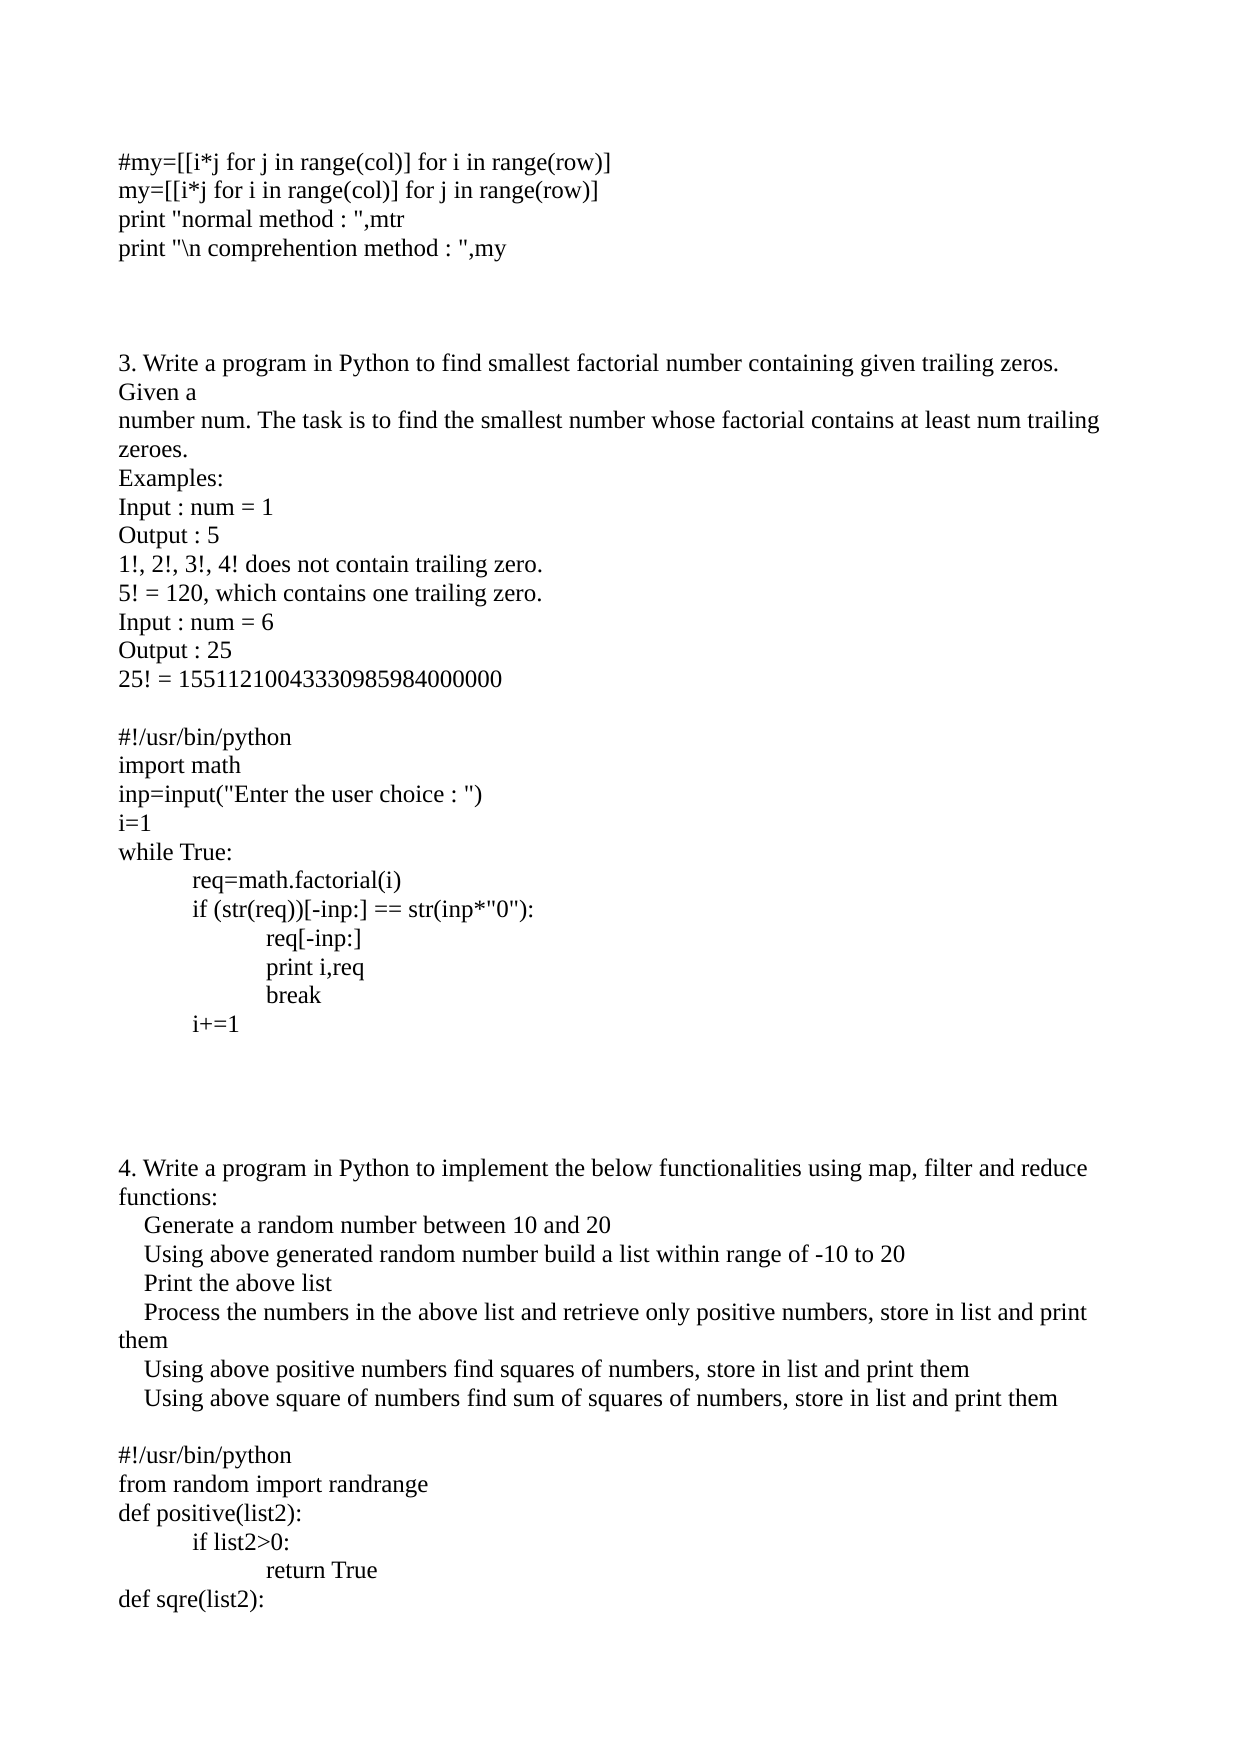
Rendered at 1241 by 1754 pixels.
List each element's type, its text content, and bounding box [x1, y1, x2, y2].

text #!/usr/bin/python [118, 722, 1122, 751]
text #my=[[i*j for j in range(col)] for i in range(row)] [118, 147, 1122, 176]
text def sqre(list2): [118, 1584, 1122, 1613]
text Output : 25 [118, 636, 1122, 664]
text print i,req [118, 952, 1122, 981]
text them [118, 1326, 1122, 1354]
text 25! = 15511210043330985984000000 [118, 664, 1122, 693]
text #!/usr/bin/python [118, 1441, 1122, 1469]
text  Print the above list [118, 1268, 1122, 1297]
text 3. Write a program in Python to find smallest factorial number containing given trailing zeros. Given a [118, 348, 1122, 406]
text functions: [118, 1182, 1122, 1211]
text  Using above positive numbers find squares of numbers, store in list and print them [118, 1354, 1122, 1383]
text Input : num = 6 [118, 607, 1122, 636]
text 5! = 120, which contains one trailing zero. [118, 578, 1122, 607]
text if (str(req))[-inp:] == str(inp*"0"): [118, 894, 1122, 923]
text  Process the numbers in the above list and retrieve only positive numbers, store in list and print [118, 1297, 1122, 1326]
text if list2>0: [118, 1527, 1122, 1556]
text 1!, 2!, 3!, 4! does not contain trailing zero. [118, 549, 1122, 578]
text  Using above square of numbers find sum of squares of numbers, store in list and print them [118, 1383, 1122, 1412]
text def positive(list2): [118, 1498, 1122, 1527]
text print "normal method : ",mtr [118, 204, 1122, 233]
text  Generate a random number between 10 and 20 [118, 1211, 1122, 1239]
text import math [118, 751, 1122, 779]
text  Using above generated random number build a list within range of -10 to 20 [118, 1239, 1122, 1268]
text inp=input("Enter the user choice : ") [118, 779, 1122, 808]
text from random import randrange [118, 1469, 1122, 1498]
text print "\n comprehention method : ",my [118, 233, 1122, 262]
text 4. Write a program in Python to implement the below functionalities using map, filter and reduce [118, 1153, 1122, 1182]
text req[-inp:] [118, 923, 1122, 952]
text i+=1 [118, 1009, 1122, 1038]
text Examples: [118, 463, 1122, 492]
text break [118, 981, 1122, 1009]
text number num. The task is to find the smallest number whose factorial contains at least num trailing [118, 406, 1122, 434]
text while True: [118, 837, 1122, 866]
text zeroes. [118, 434, 1122, 463]
text Output : 5 [118, 521, 1122, 549]
text req=math.factorial(i) [118, 866, 1122, 894]
text my=[[i*j for i in range(col)] for j in range(row)] [118, 176, 1122, 204]
text return True [118, 1556, 1122, 1584]
text i=1 [118, 808, 1122, 837]
text Input : num = 1 [118, 492, 1122, 521]
